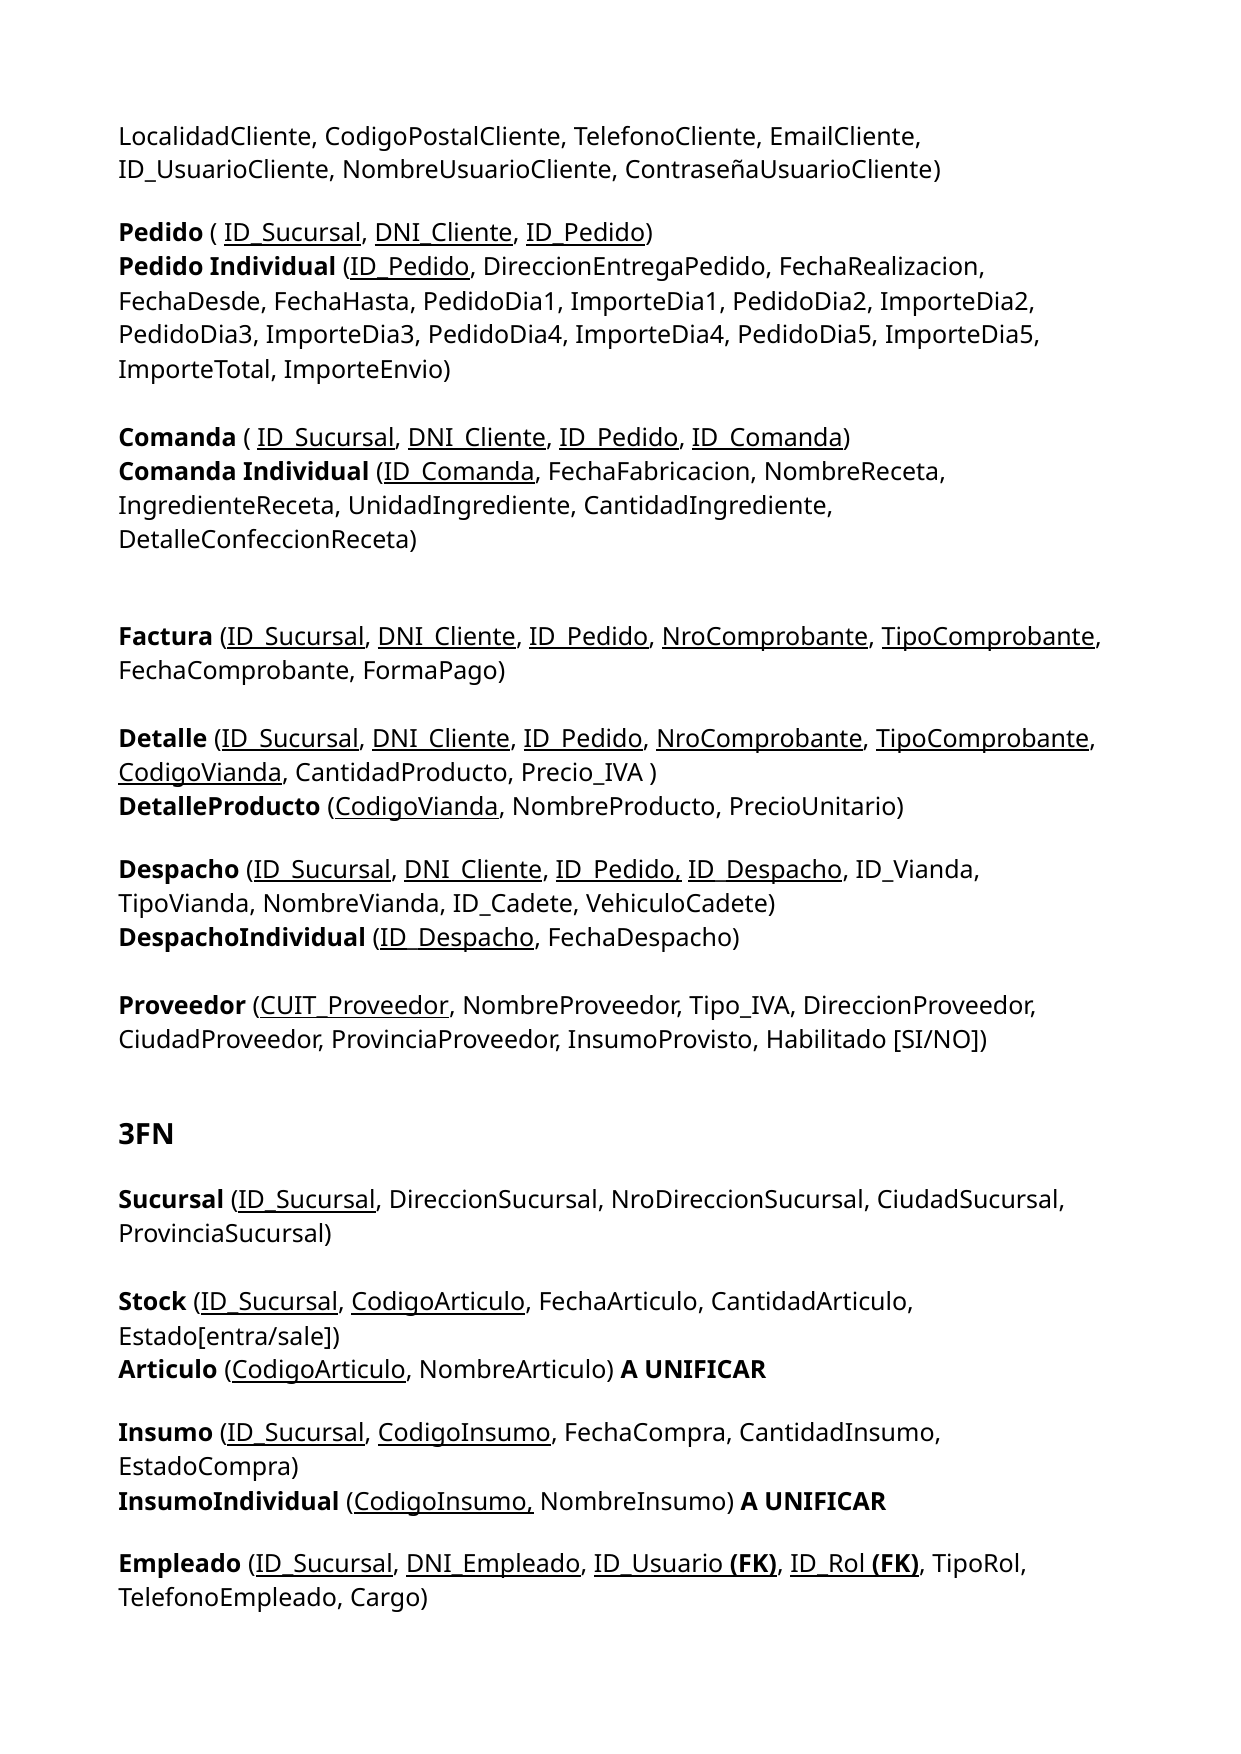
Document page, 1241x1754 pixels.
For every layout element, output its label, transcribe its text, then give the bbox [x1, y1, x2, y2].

text 3FN [118, 1113, 1122, 1153]
text Insumo (ID_Sucursal, CodigoInsumo, FechaCompra, CantidadInsumo, EstadoCompra) [118, 1415, 1122, 1483]
text Empleado (ID_Sucursal, DNI_Empleado, ID_Usuario (FK), ID_Rol (FK), TipoRol, TelefonoEmpleado, Cargo) [118, 1546, 1122, 1614]
text DetalleProducto (CodigoVianda, NombreProducto, PrecioUnitario) [118, 789, 1122, 823]
text Sucursal (ID_Sucursal, DireccionSucursal, NroDireccionSucursal, CiudadSucursal, ProvinciaSucursal) [118, 1182, 1122, 1250]
text FechaDesde, FechaHasta, PedidoDia1, ImporteDia1, PedidoDia2, ImporteDia2, PedidoDia3, ImporteDia3, PedidoDia4, ImporteDia4, PedidoDia5, ImporteDia5, ImporteTotal, ImporteEnvio) [118, 283, 1122, 385]
text InsumoIndividual (CodigoInsumo, NombreInsumo) A UNIFICAR [118, 1483, 1122, 1517]
text DespachoIndividual (ID_Despacho, FechaDespacho) [118, 920, 1122, 954]
text Comanda ( ID_Sucursal, DNI_Cliente, ID_Pedido, ID_Comanda) [118, 419, 1122, 453]
text Stock (ID_Sucursal, CodigoArticulo, FechaArticulo, CantidadArticulo, Estado[entra/sale]) [118, 1284, 1122, 1352]
text Articulo (CodigoArticulo, NombreArticulo) A UNIFICAR [118, 1352, 1122, 1386]
text Comanda Individual (ID_Comanda, FechaFabricacion, NombreReceta, IngredienteReceta, UnidadIngrediente, CantidadIngrediente, DetalleConfeccionReceta) [118, 453, 1122, 556]
text Pedido ( ID_Sucursal, DNI_Cliente, ID_Pedido) [118, 215, 1122, 249]
text LocalidadCliente, CodigoPostalCliente, TelefonoCliente, EmailCliente, ID_UsuarioCliente, NombreUsuarioCliente, ContraseñaUsuarioCliente) [118, 118, 1122, 186]
text Factura (ID_Sucursal, DNI_Cliente, ID_Pedido, NroComprobante, TipoComprobante, FechaComprobante, FormaPago) [118, 618, 1122, 687]
text Pedido Individual (ID_Pedido, DireccionEntregaPedido, FechaRealizacion, [118, 249, 1122, 283]
text Despacho (ID_Sucursal, DNI_Cliente, ID_Pedido, ID_Despacho, ID_Vianda, TipoVianda, NombreVianda, ID_Cadete, VehiculoCadete) [118, 852, 1122, 920]
text Detalle (ID_Sucursal, DNI_Cliente, ID_Pedido, NroComprobante, TipoComprobante, CodigoVianda, CantidadProducto, Precio_IVA ) [118, 721, 1122, 789]
text Proveedor (CUIT_Proveedor, NombreProveedor, Tipo_IVA, DireccionProveedor, CiudadProveedor, ProvinciaProveedor, InsumoProvisto, Habilitado [SI/NO]) [118, 988, 1122, 1056]
